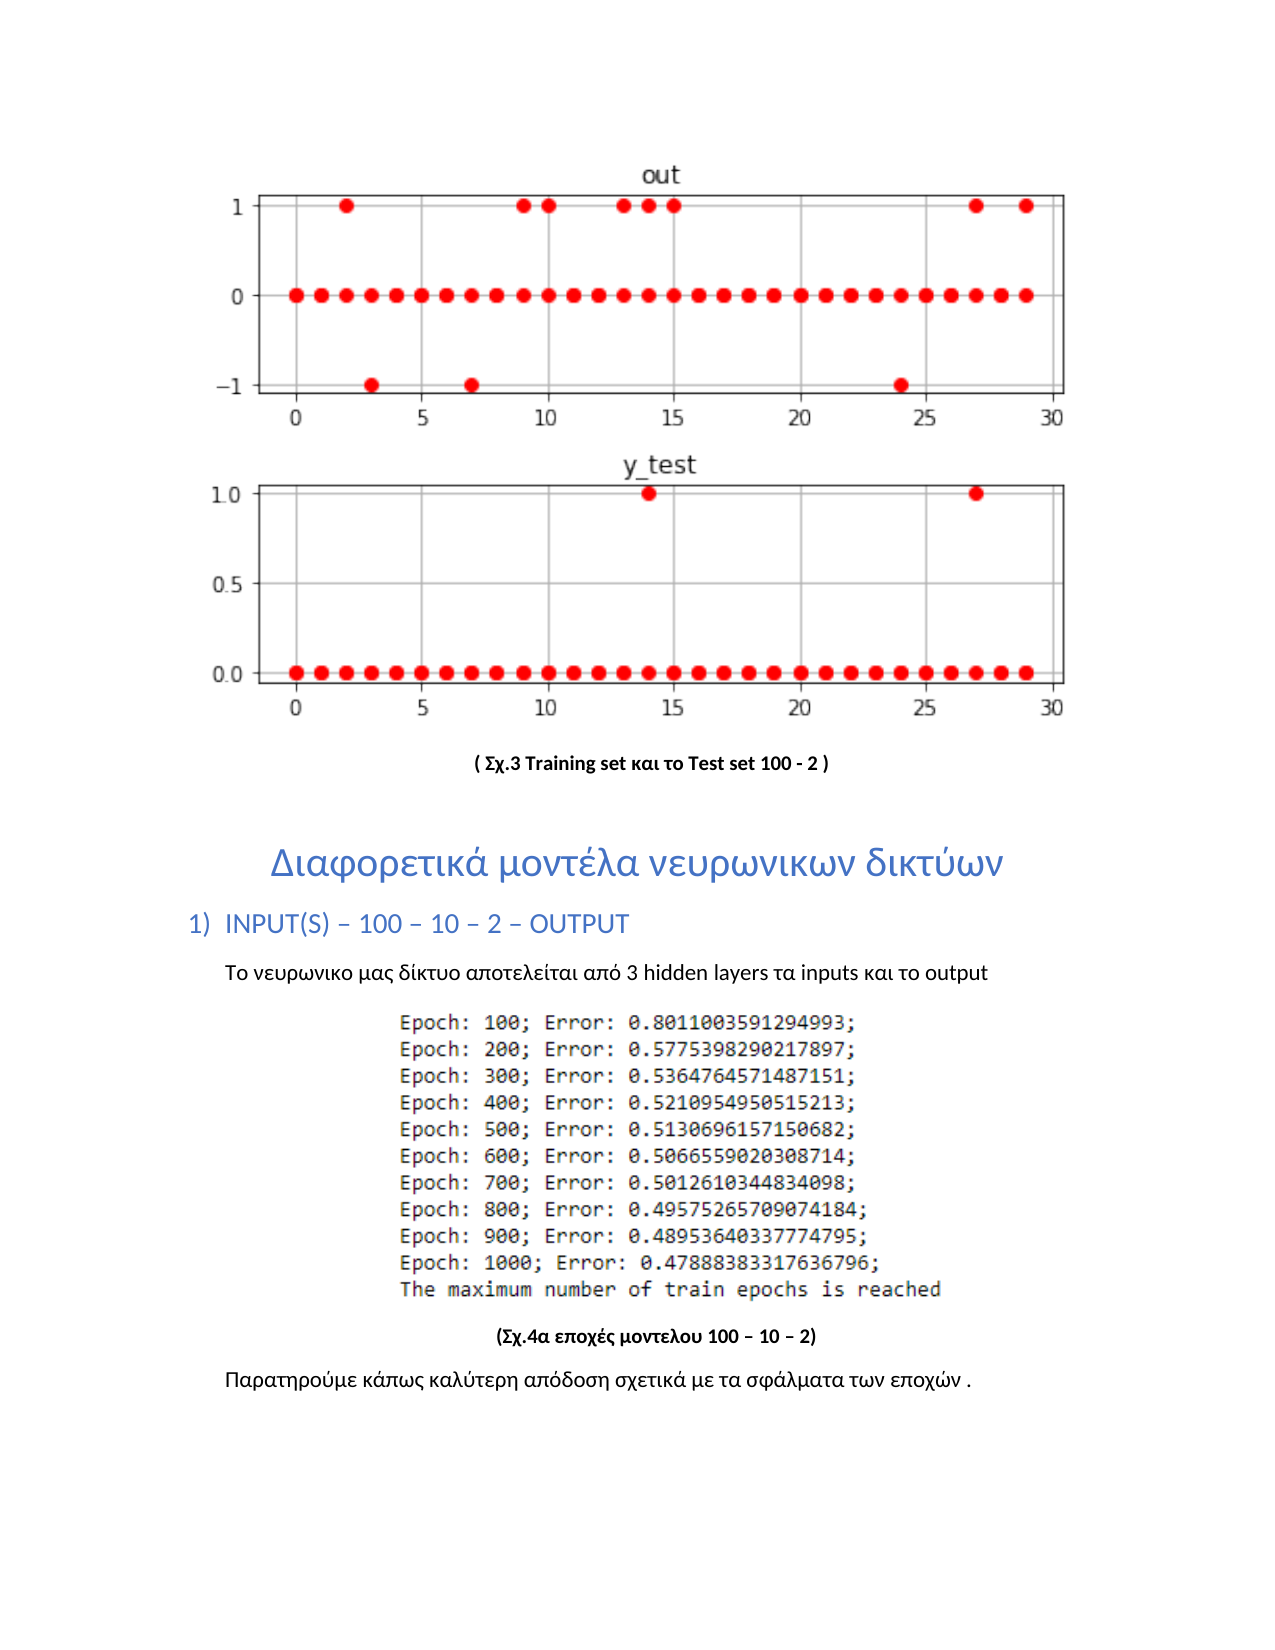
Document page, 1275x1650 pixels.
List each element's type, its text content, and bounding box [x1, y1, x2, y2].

list INPUT(S) – 100 – 10 – 2 – OUTPUT [187, 905, 1125, 941]
text (Σχ.4α εποχές μοντελου 100 – 10 – 2) [187, 1323, 1125, 1348]
text Το νευρωνικο μας δίκτυο αποτελείται από 3 hidden layers τα inputs και το output [225, 958, 1125, 986]
text ( Σχ.3 Training set και το Test set 100 - 2 ) [178, 751, 1125, 776]
text Διαφορετικά μοντέλα νευρωνικων δικτύων [150, 836, 1125, 887]
text Παρατηρούμε κάπως καλύτερη απόδοση σχετικά με τα σφάλματα των εποχών . [225, 1366, 1125, 1394]
